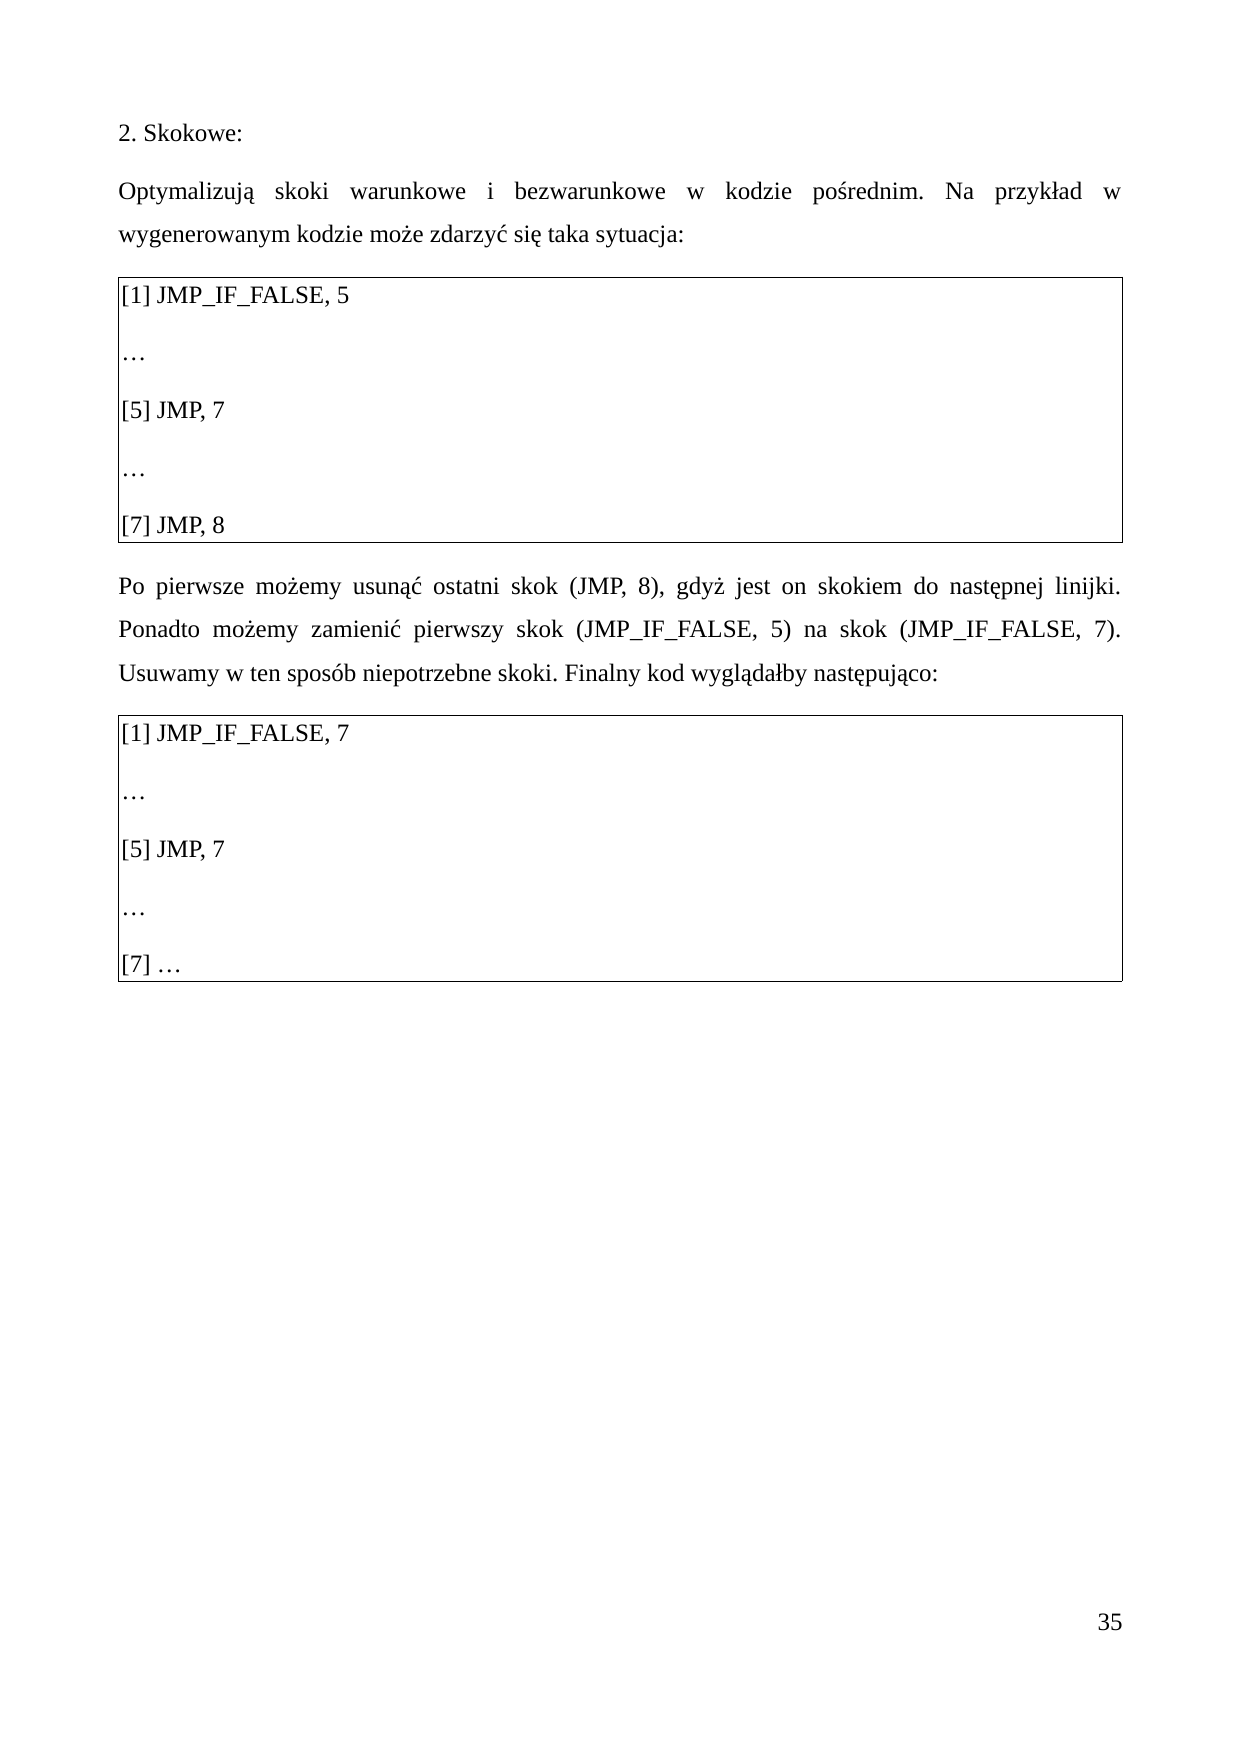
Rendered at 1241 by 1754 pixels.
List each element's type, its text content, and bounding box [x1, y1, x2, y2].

text Optymalizują skoki warunkowe i bezwarunkowe w kodzie pośrednim. Na przykład w wygenerowanym kodzie może zdarzyć się taka sytuacja: [118, 176, 1122, 248]
text [5] JMP, 7 [119, 831, 1122, 863]
text [7] … [119, 946, 1122, 981]
text … [119, 773, 1122, 805]
text [1] JMP_IF_FALSE, 5 [119, 278, 1122, 308]
text [1] JMP_IF_FALSE, 7 [119, 716, 1122, 747]
text [7] JMP, 8 [119, 507, 1122, 542]
text 2. Skokowe: [118, 118, 1122, 147]
text Po pierwsze możemy usunąć ostatni skok (JMP, 8), gdyż jest on skokiem do następnej linijki. Ponadto możemy zamienić pierwszy skok (JMP_IF_FALSE, 5) na skok (JMP_IF_FALSE, 7). Usuwamy w ten sposób niepotrzebne skoki. Finalny kod wyglądałby następująco: [118, 571, 1122, 686]
text … [119, 450, 1122, 482]
text … [119, 888, 1122, 920]
text [5] JMP, 7 [119, 392, 1122, 424]
text … [119, 334, 1122, 366]
